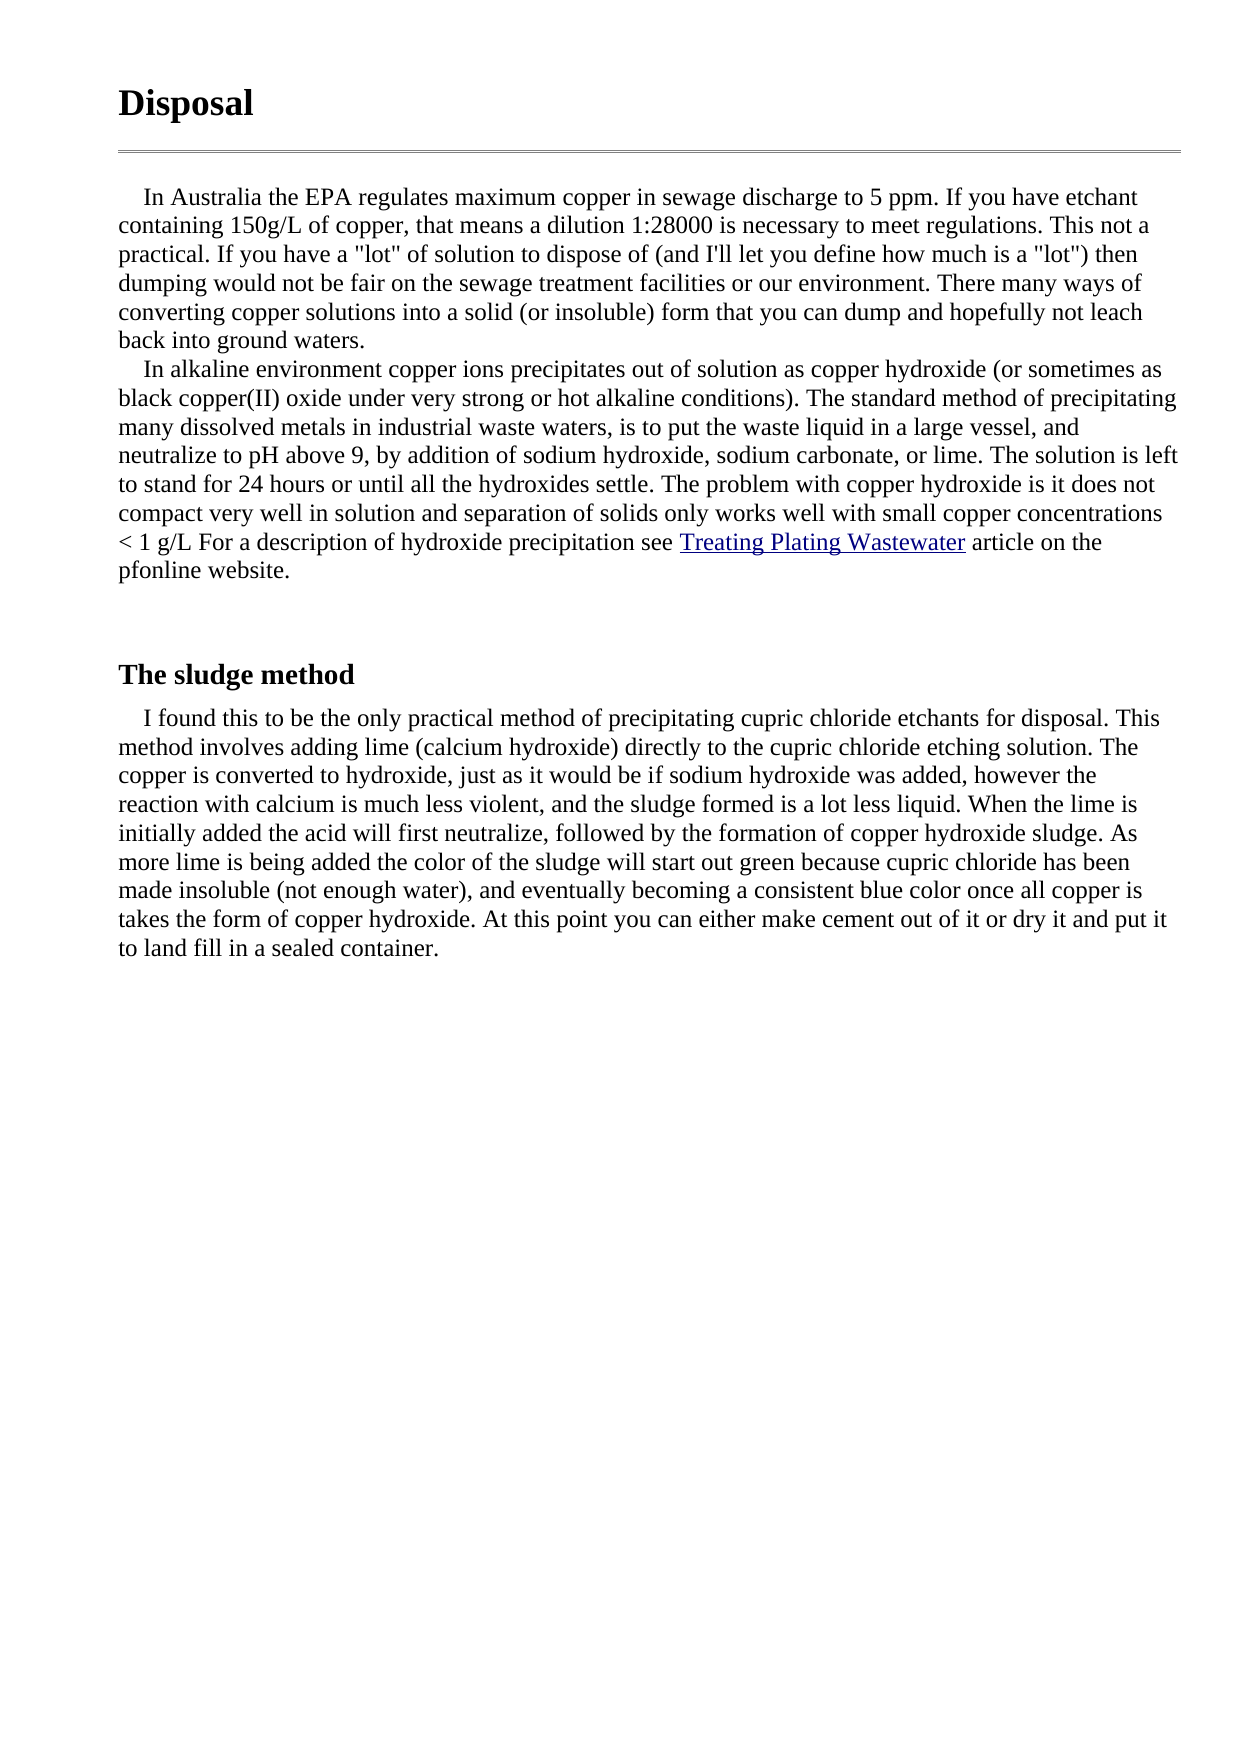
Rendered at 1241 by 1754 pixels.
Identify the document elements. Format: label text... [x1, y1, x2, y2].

subtitle Disposal [118, 80, 1181, 123]
text In Australia the EPA regulates maximum copper in sewage discharge to 5 ppm. If you have etchant containing 150g/L of copper, that means a dilution 1:28000 is necessary to meet regulations. This not a practical. If you have a "lot" of solution to dispose of (and I'll let you define how much is a "lot") then dumping would not be fair on the sewage treatment facilities or our environment. There many ways of converting copper solutions into a solid (or insoluble) form that you can dump and hopefully not leach back into ground waters. In alkaline environment copper ions precipitates out of solution as copper hydroxide (or sometimes as black copper(II) oxide under very strong or hot alkaline conditions). The standard method of precipitating many dissolved metals in industrial waste waters, is to put the waste liquid in a large vessel, and neutralize to pH above 9, by addition of sodium hydroxide, sodium carbonate, or lime. The solution is left to stand for 24 hours or until all the hydroxides settle. The problem with copper hydroxide is it does not compact very well in solution and separation of solids only works well with small copper concentrations < 1 g/L For a description of hydroxide precipitation see Treating Plating Wastewater article on the pfonline website. [118, 182, 1181, 613]
text I found this to be the only practical method of precipitating cupric chloride etchants for disposal. This method involves adding lime (calcium hydroxide) directly to the cupric chloride etching solution. The copper is converted to hydroxide, just as it would be if sodium hydroxide was added, however the reaction with calcium is much less violent, and the sludge formed is a lot less liquid. When the lime is initially added the acid will first neutralize, followed by the formation of copper hydroxide sludge. As more lime is being added the color of the sludge will start out green because cupric chloride has been made insoluble (not enough water), and eventually becoming a consistent blue color once all copper is takes the form of copper hydroxide. At this point you can either make cement out of it or dry it and put it to land fill in a sealed container. [118, 703, 1181, 1019]
subtitle The sludge method [118, 657, 1181, 691]
